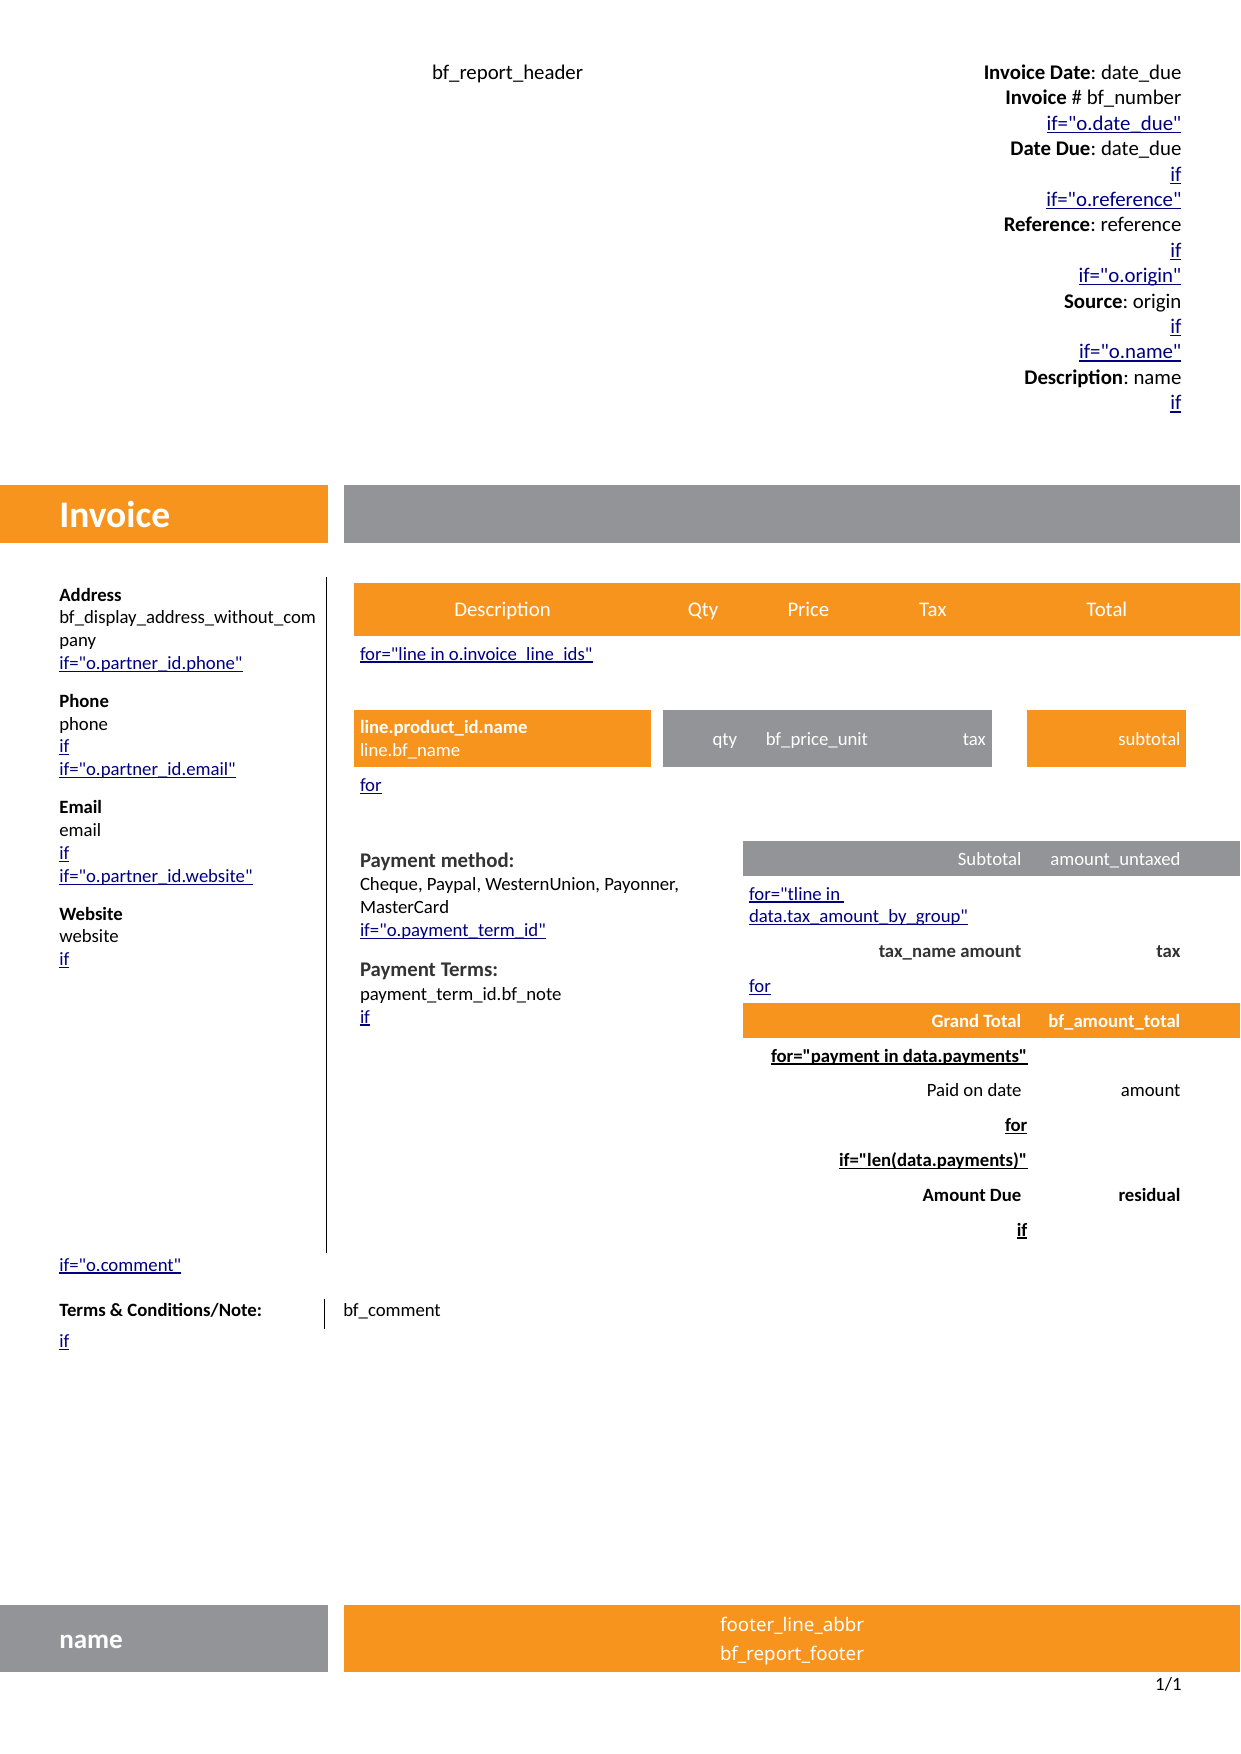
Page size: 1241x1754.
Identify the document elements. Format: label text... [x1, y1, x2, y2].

table_cell [1186, 710, 1240, 767]
table_header [354, 577, 1240, 583]
table_cell residual [1027, 1177, 1186, 1212]
table_cell for [743, 1108, 1027, 1142]
table_cell Paid on date [743, 1073, 1027, 1107]
table_cell [1186, 1073, 1240, 1107]
table_header Qty [663, 583, 742, 636]
table_cell [663, 673, 743, 709]
table_cell [1027, 673, 1186, 709]
table_cell [1186, 636, 1240, 673]
table_cell for [354, 767, 651, 804]
table_header Invoice [0, 485, 328, 543]
table_header [344, 485, 1240, 543]
table_cell [1027, 876, 1186, 933]
table_cell [1027, 968, 1186, 1003]
table_cell [874, 673, 992, 709]
table_header [328, 485, 344, 543]
table_cell [1027, 767, 1186, 804]
table_cell Grand Total [743, 1003, 1027, 1038]
text if="o.comment" [59, 1253, 1181, 1276]
table_cell [992, 804, 1027, 841]
table_cell for="payment in data.payments" [743, 1038, 1027, 1073]
table_cell for [743, 968, 1027, 1003]
table_cell [1027, 1038, 1186, 1073]
table_cell [874, 636, 992, 673]
table_cell [992, 710, 1027, 767]
table_cell [651, 673, 663, 709]
table_cell Amount Due [743, 1177, 1027, 1212]
table_cell [992, 636, 1027, 673]
table_cell amount [1027, 1073, 1186, 1107]
table_cell [874, 804, 992, 841]
table_cell [992, 767, 1027, 804]
table_cell bf_price_unit [743, 710, 873, 767]
table_header Total [1028, 583, 1186, 636]
table_cell for="line in o.invoice_line_ids" [354, 636, 651, 673]
table_cell [663, 767, 743, 804]
table_cell [743, 767, 874, 804]
table_cell for="tline in data.tax_amount_by_group" [743, 876, 1027, 933]
table_cell [651, 636, 663, 673]
table_cell [1186, 968, 1240, 1003]
table_cell [663, 636, 743, 673]
table_cell [1027, 1212, 1186, 1247]
table_cell [354, 673, 651, 709]
table_cell [992, 673, 1027, 709]
table_cell [1186, 934, 1240, 968]
table_header Address bf_display_address_without_company if="o.partner_id.phone" Phone phone if if="o.partner_id.email" Email email if if="o.partner_id.website" Website website if [0, 577, 326, 1253]
table_cell [1186, 1038, 1240, 1073]
table_cell [651, 710, 663, 767]
table_cell [743, 636, 874, 673]
table_cell [743, 673, 874, 709]
table_header [327, 577, 354, 1253]
text if [59, 1329, 1181, 1352]
table_cell [1187, 841, 1240, 876]
table_header [354, 1247, 1240, 1253]
table_header [992, 583, 1027, 636]
table_header [652, 583, 662, 636]
table_cell if="len(data.payments)" [743, 1142, 1027, 1177]
table_cell [1186, 1177, 1240, 1212]
table_cell [1186, 673, 1240, 709]
table_cell [743, 804, 874, 841]
table_cell [663, 804, 743, 841]
table_cell [354, 804, 651, 841]
table_header [1187, 583, 1239, 636]
table_cell [1027, 1108, 1186, 1142]
table_cell [1186, 1212, 1240, 1247]
table_cell Payment method: Cheque, Paypal, WesternUnion, Payonner, MasterCard if="o.payment_term_id" Payment Terms: payment_term_id.bf_note if [354, 841, 743, 1247]
table_cell [1187, 1003, 1240, 1038]
table_cell if [743, 1212, 1027, 1247]
table_cell [1186, 804, 1240, 841]
table_cell [1027, 1142, 1186, 1177]
table_cell [1186, 876, 1240, 933]
table_cell tax [874, 710, 992, 767]
table_cell tax_name amount [743, 934, 1027, 968]
table_cell subtotal [1027, 710, 1186, 767]
table_cell [1186, 1142, 1240, 1177]
table_cell [874, 767, 992, 804]
table_cell tax [1027, 934, 1186, 968]
table_header [325, 1299, 343, 1329]
table_cell Subtotal [743, 841, 1027, 876]
table_cell [1027, 636, 1186, 673]
table_cell qty [663, 710, 742, 767]
table_header Price [743, 583, 873, 636]
table_header Tax [874, 583, 991, 636]
table_cell [651, 767, 663, 804]
table_cell amount_untaxed [1028, 841, 1186, 876]
table_header bf_comment [343, 1299, 1181, 1329]
table_header Terms & Conditions/Note: [59, 1299, 324, 1329]
table_cell [1186, 1108, 1240, 1142]
table_cell bf_amount_total [1028, 1003, 1186, 1038]
table_cell line.product_id.name line.bf_name [354, 710, 651, 767]
table_cell [651, 804, 663, 841]
table_header Description [354, 583, 651, 636]
table_cell [1186, 767, 1240, 804]
table_cell [1027, 804, 1186, 841]
